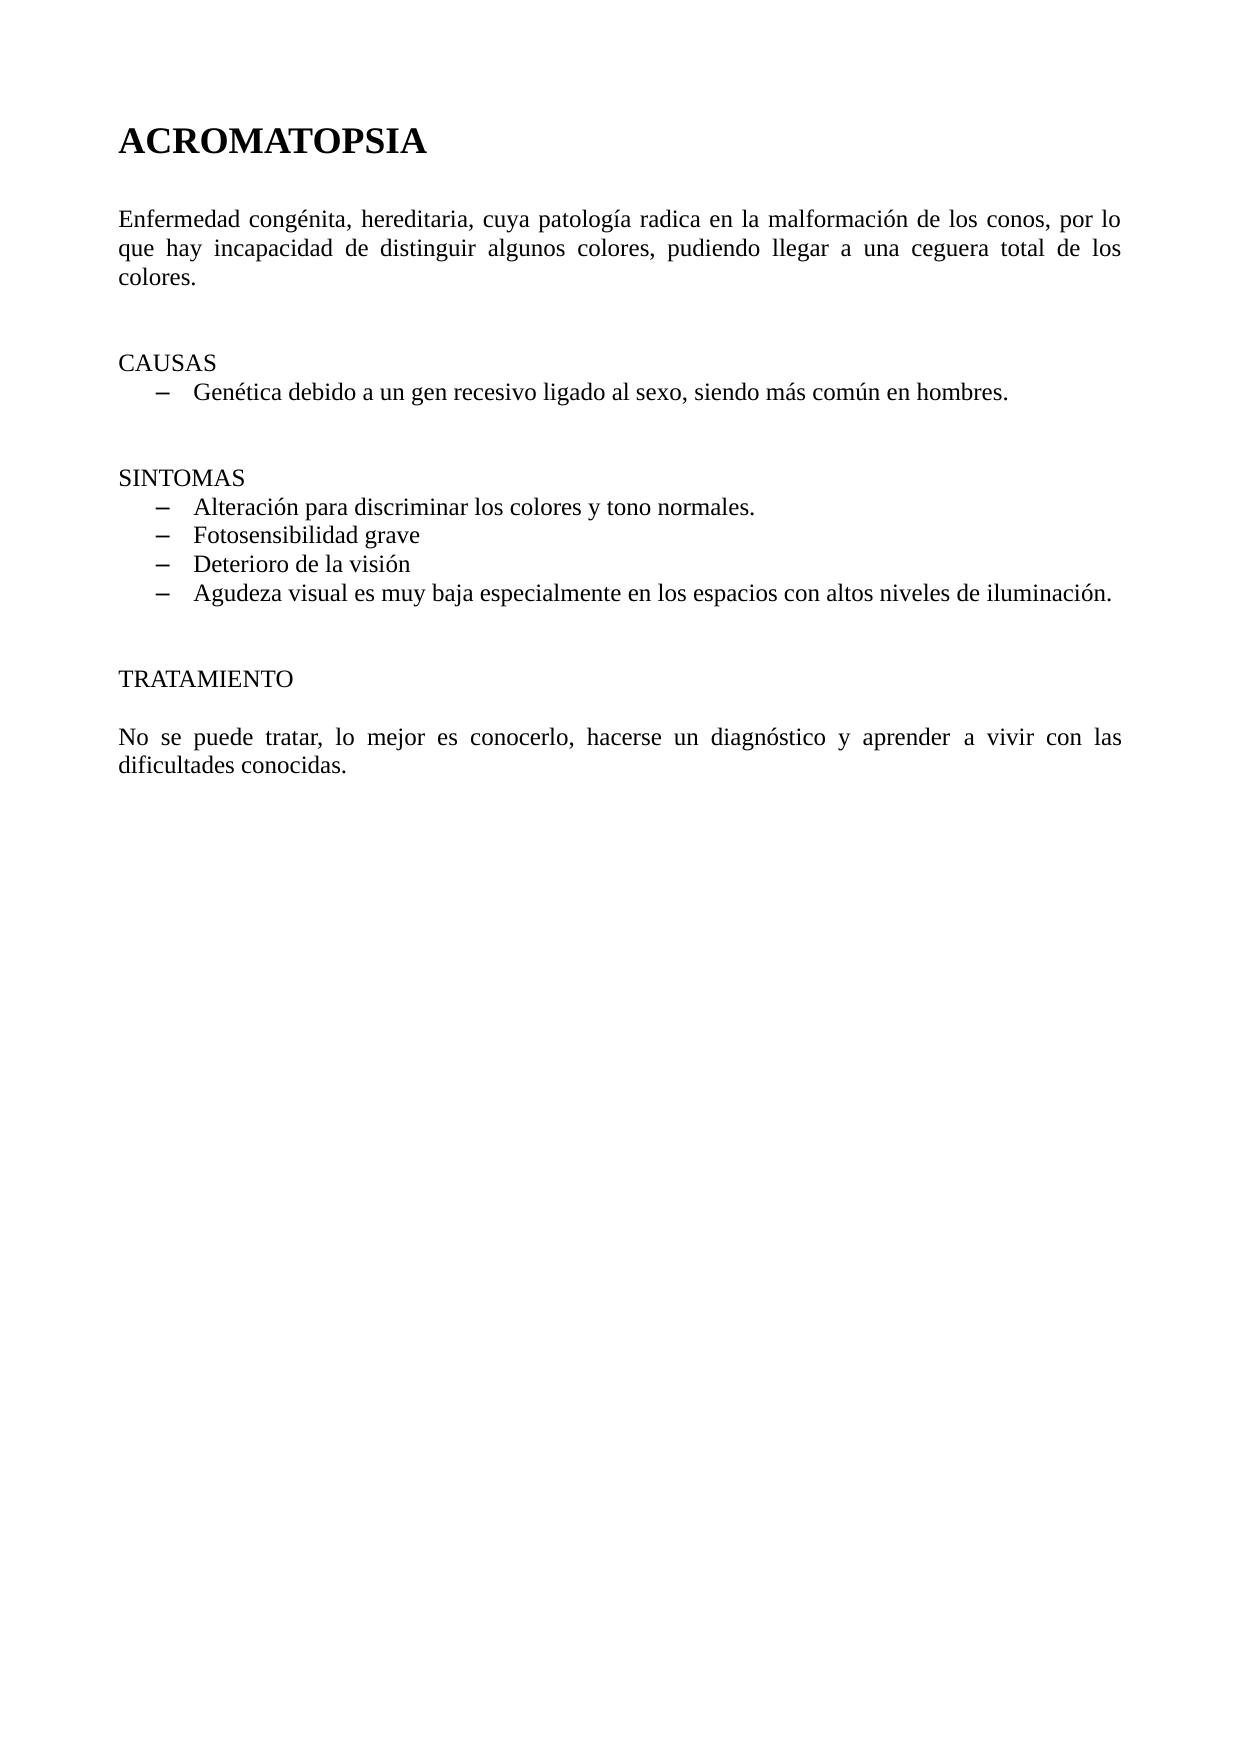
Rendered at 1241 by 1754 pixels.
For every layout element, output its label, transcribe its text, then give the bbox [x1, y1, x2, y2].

list Alteración para discriminar los colores y tono normales. [156, 492, 1122, 521]
text No se puede tratar, lo mejor es conocerlo, hacerse un diagnóstico y aprender a vivir con las dificultades conocidas. [118, 722, 1122, 779]
text CAUSAS [118, 348, 1122, 377]
list Genética debido a un gen recesivo ligado al sexo, siendo más común en hombres. [156, 377, 1122, 406]
text ACROMATOPSIA [118, 118, 1122, 161]
text Enfermedad congénita, hereditaria, cuya patología radica en la malformación de los conos, por lo que hay incapacidad de distinguir algunos colores, pudiendo llegar a una ceguera total de los colores. [118, 204, 1122, 291]
list Fotosensibilidad grave [156, 521, 1122, 549]
list Agudeza visual es muy baja especialmente en los espacios con altos niveles de iluminación. [156, 578, 1122, 607]
text SINTOMAS [118, 463, 1122, 492]
text TRATAMIENTO [118, 664, 1122, 693]
list Deterioro de la visión [156, 549, 1122, 578]
